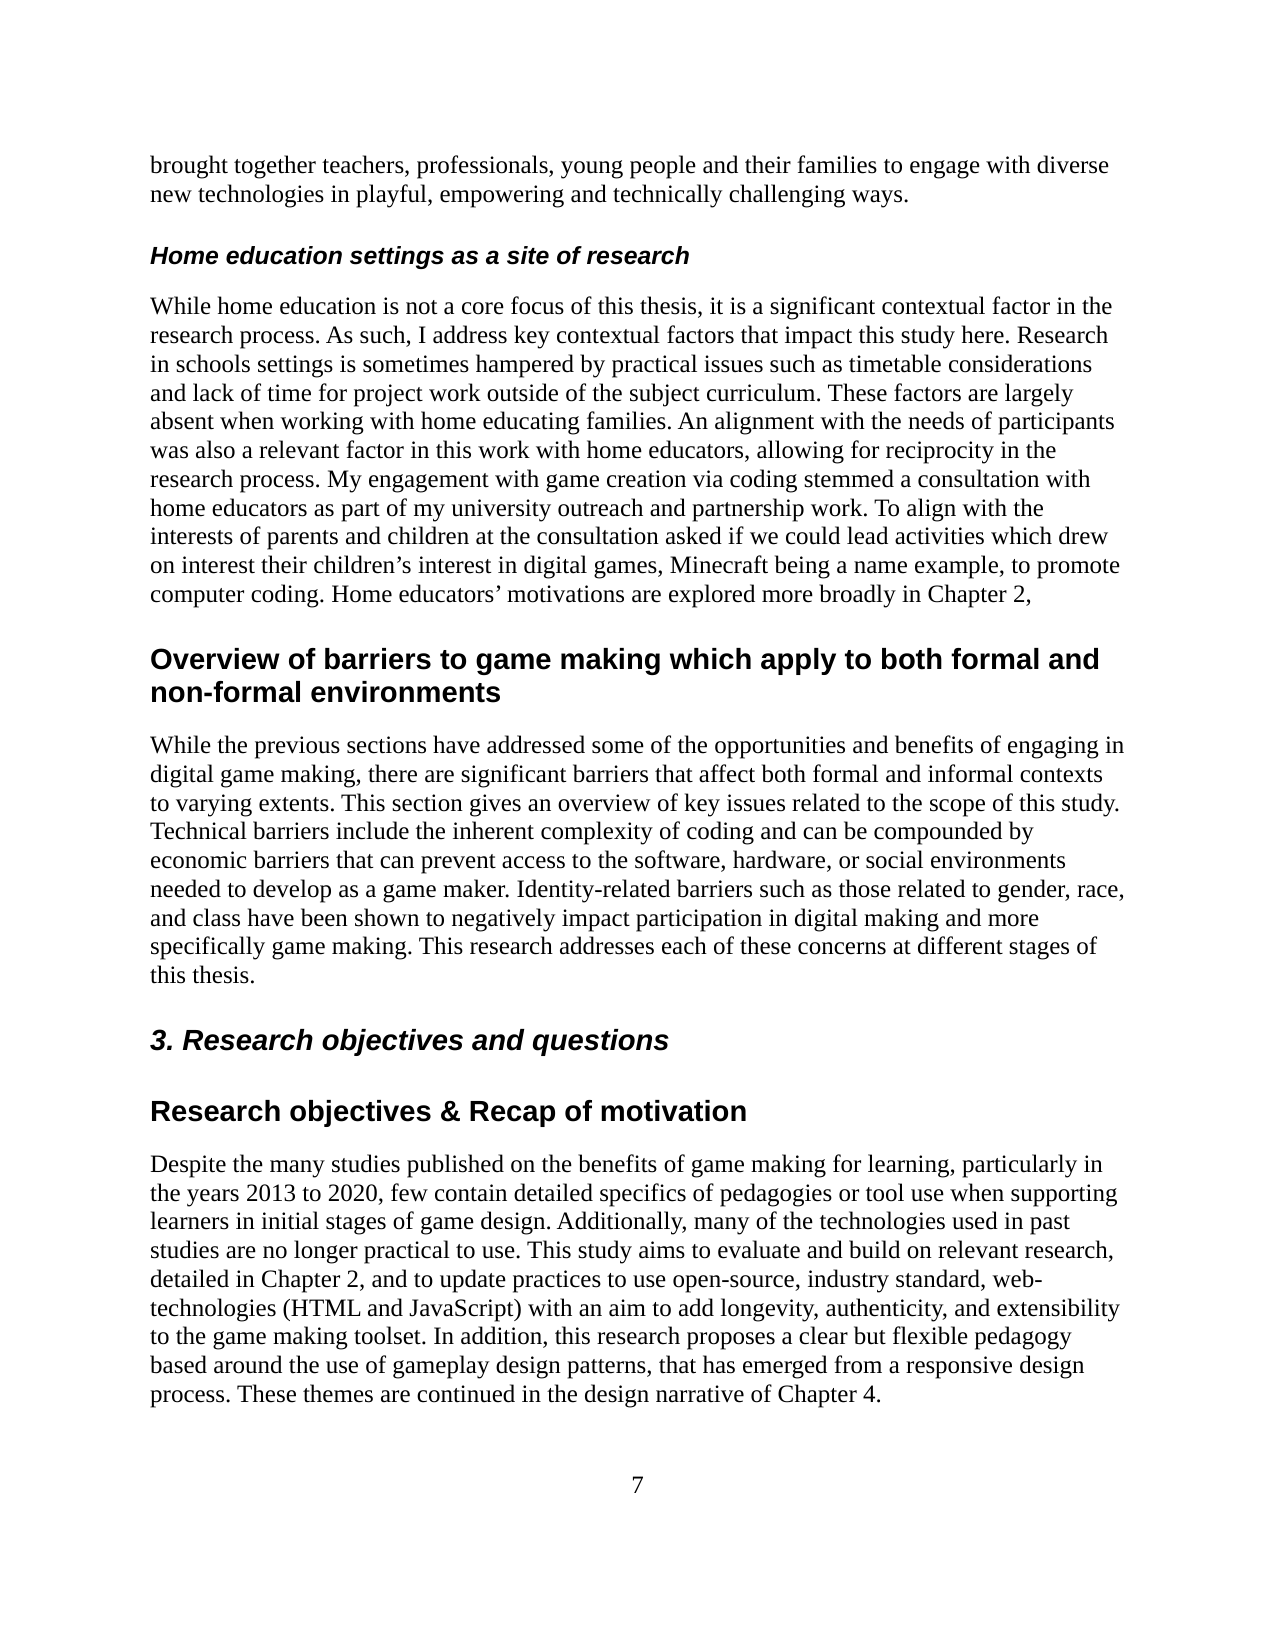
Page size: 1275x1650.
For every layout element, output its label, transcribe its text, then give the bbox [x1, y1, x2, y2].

subtitle Overview of barriers to game making which apply to both formal and non-formal environments [150, 642, 1125, 709]
subtitle Home education settings as a site of research [150, 241, 1125, 270]
text While the previous sections have addressed some of the opportunities and benefits of engaging in digital game making, there are significant barriers that affect both formal and informal contexts to varying extents. This section gives an overview of key issues related to the scope of this study. Technical barriers include the inherent complexity of coding and can be compounded by economic barriers that can prevent access to the software, hardware, or social environments needed to develop as a game maker. Identity-related barriers such as those related to gender, race, and class have been shown to negatively impact participation in digital making and more specifically game making. This research addresses each of these concerns at different stages of this thesis. [150, 730, 1125, 989]
text Despite the many studies published on the benefits of game making for learning, particularly in the years 2013 to 2020, few contain detailed specifics of pedagogies or tool use when supporting learners in initial stages of game design. Additionally, many of the technologies used in past studies are no longer practical to use. This study aims to evaluate and build on relevant research, detailed in Chapter 2, and to update practices to use open-source, industry standard, web-technologies (HTML and JavaScript) with an aim to add longevity, authenticity, and extensibility to the game making toolset. In addition, this research proposes a clear but flexible pedagogy based around the use of gameplay design patterns, that has emerged from a responsive design process. These themes are continued in the design narrative of Chapter 4. [150, 1149, 1125, 1408]
text While home education is not a core focus of this thesis, it is a significant contextual factor in the research process. As such, I address key contextual factors that impact this study here. Research in schools settings is sometimes hampered by practical issues such as timetable considerations and lack of time for project work outside of the subject curriculum. These factors are largely absent when working with home educating families. An alignment with the needs of participants was also a relevant factor in this work with home educators, allowing for reciprocity in the research process. My engagement with game creation via coding stemmed a consultation with home educators as part of my university outreach and partnership work. To align with the interests of parents and children at the consultation asked if we could lead activities which drew on interest their children’s interest in digital games, Minecraft being a name example, to promote computer coding. Home educators’ motivations are explored more broadly in Chapter 2, [150, 291, 1125, 608]
subtitle Research objectives & Recap of motivation [150, 1094, 1125, 1127]
subtitle 3. Research objectives and questions [150, 1023, 1125, 1056]
text brought together teachers, professionals, young people and their families to engage with diverse new technologies in playful, empowering and technically challenging ways. [150, 150, 1125, 207]
